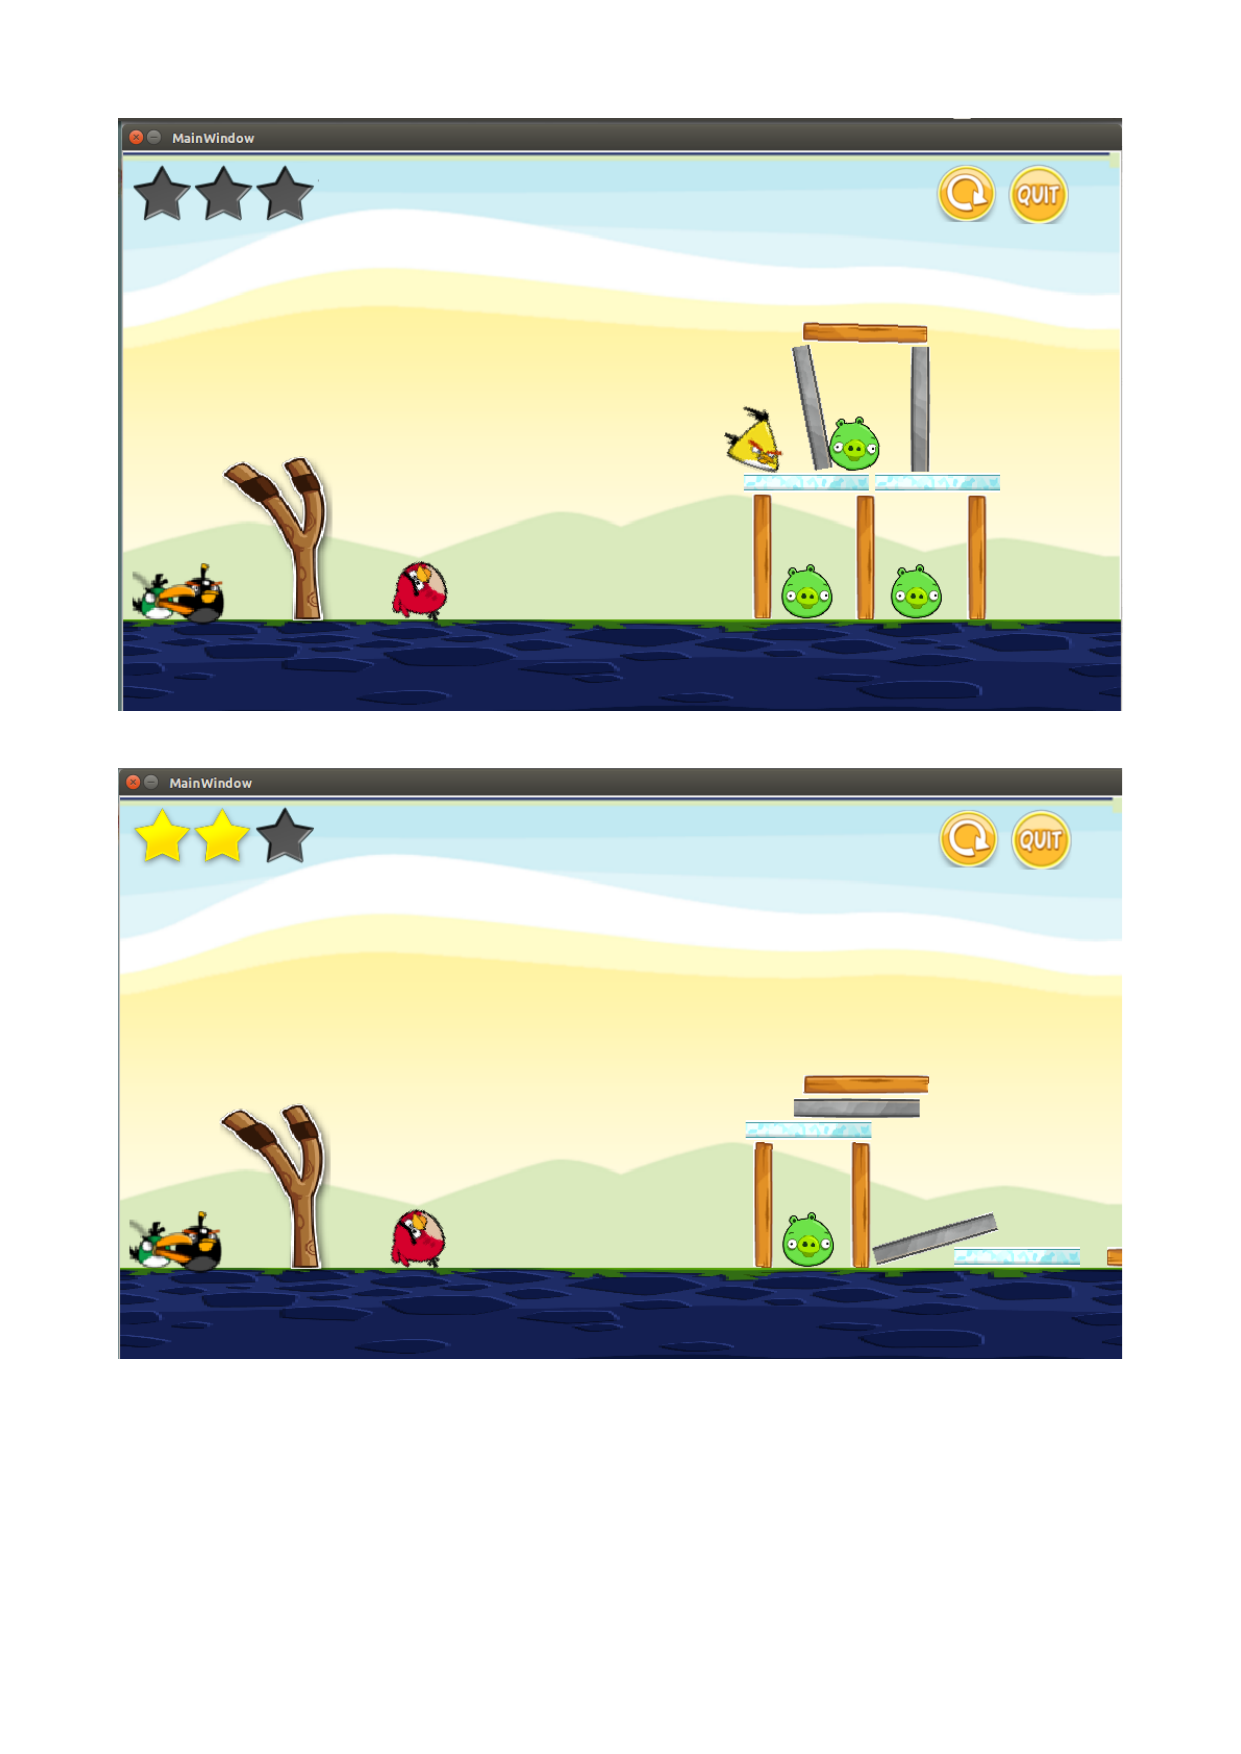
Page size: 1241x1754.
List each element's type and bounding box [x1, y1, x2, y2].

picture [118, 768, 1123, 1359]
picture [118, 118, 1123, 711]
